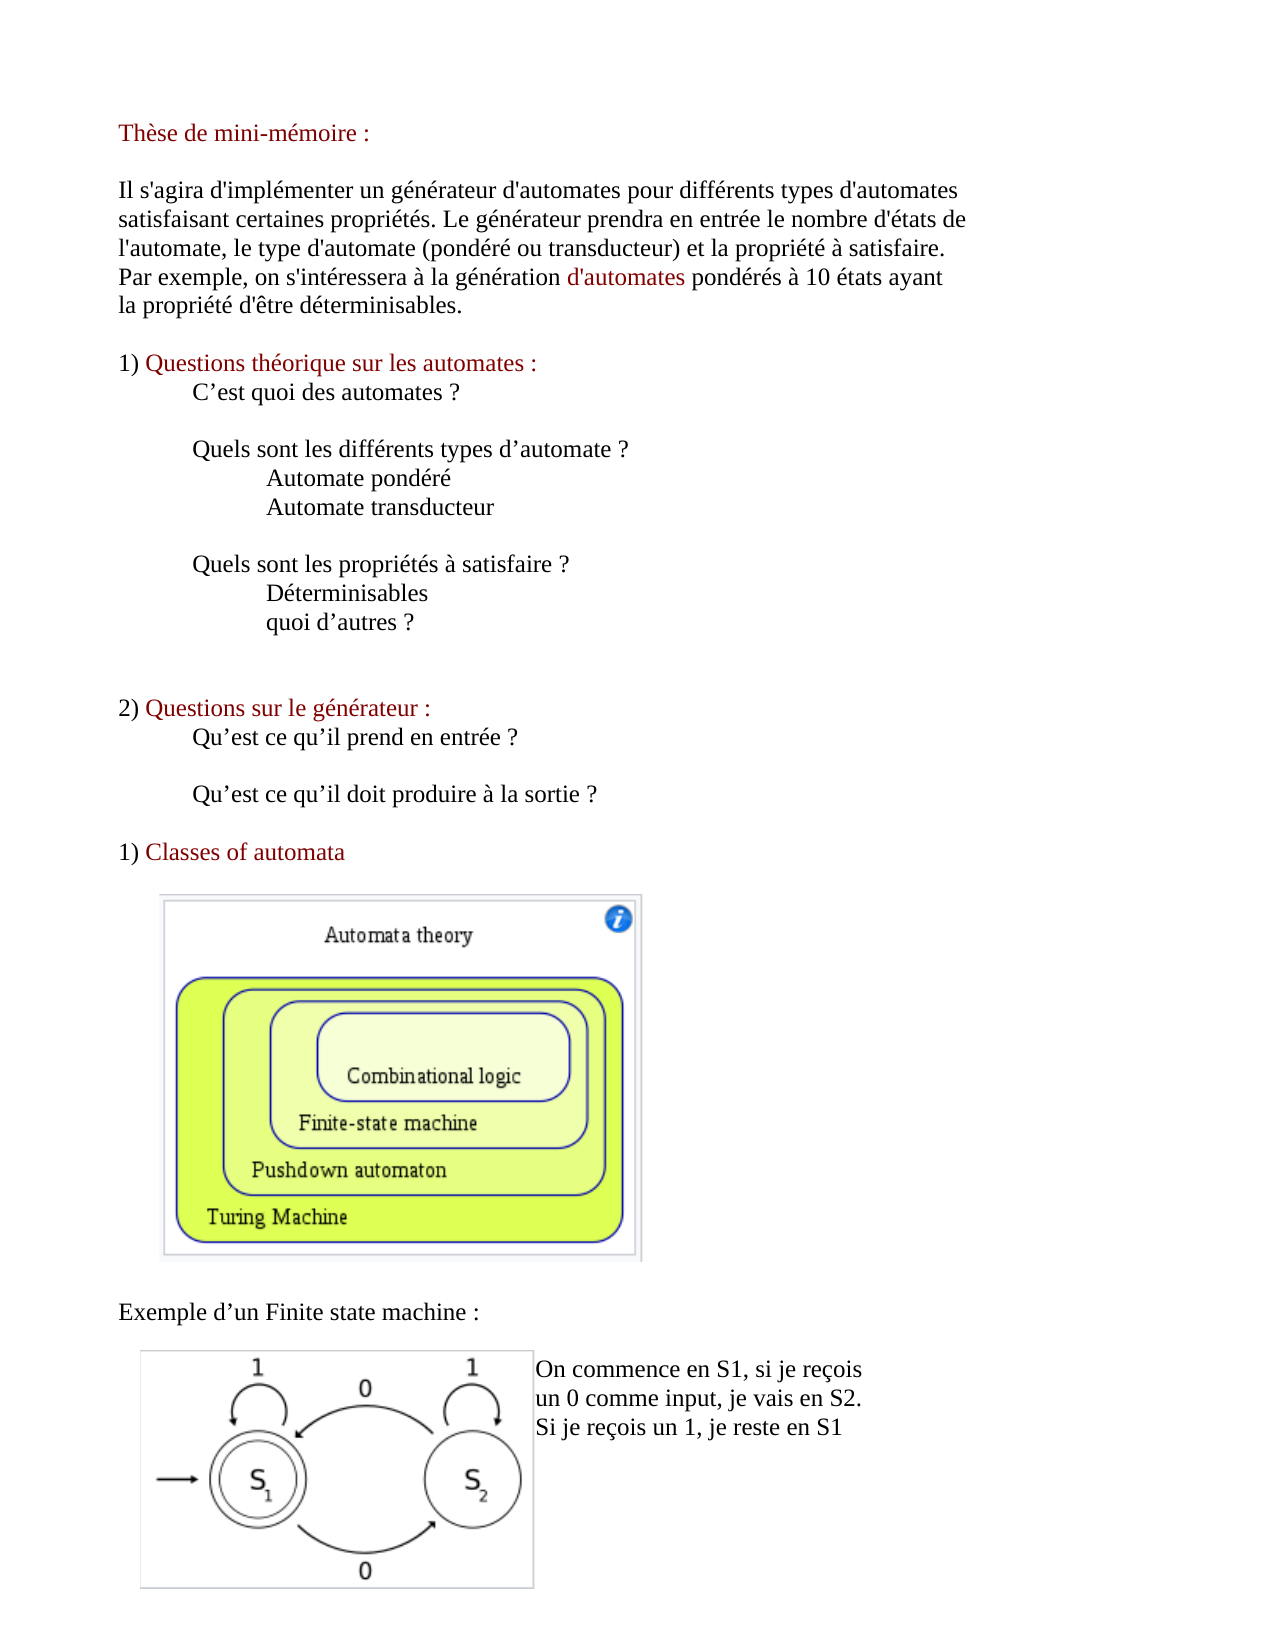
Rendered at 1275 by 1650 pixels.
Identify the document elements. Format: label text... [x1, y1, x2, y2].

text Exemple d’un Finite state machine : [118, 1297, 1157, 1326]
picture [159, 894, 644, 1262]
text quoi d’autres ? [118, 607, 1157, 636]
text Thèse de mini-mémoire : [118, 118, 1157, 147]
text On commence en S1, si je reçois [536, 1354, 1157, 1383]
text Automate pondéré [118, 463, 1157, 492]
text C’est quoi des automates ? [118, 377, 1157, 406]
text Par exemple, on s'intéressera à la génération d'automates pondérés à 10 états ayant [118, 262, 1157, 291]
text Qu’est ce qu’il doit produire à la sortie ? [118, 779, 1157, 808]
text Il s'agira d'implémenter un générateur d'automates pour différents types d'automates [118, 176, 1157, 204]
text 1) Questions théorique sur les automates : [118, 348, 1157, 377]
text Si je reçois un 1, je reste en S1 [536, 1412, 1157, 1441]
text Quels sont les propriétés à satisfaire ? [118, 549, 1157, 578]
text Qu’est ce qu’il prend en entrée ? [118, 722, 1157, 751]
text [118, 1354, 140, 1383]
text Automate transducteur [118, 492, 1157, 521]
text la propriété d'être déterminisables. [118, 291, 1157, 319]
text Quels sont les différents types d’automate ? [118, 434, 1157, 463]
text un 0 comme input, je vais en S2. [536, 1383, 1157, 1412]
text Déterminisables [118, 578, 1157, 607]
text satisfaisant certaines propriétés. Le générateur prendra en entrée le nombre d'états de [118, 204, 1157, 233]
text 2) Questions sur le générateur : [118, 693, 1157, 722]
picture [140, 1350, 536, 1589]
text 1) Classes of automata [118, 837, 1157, 866]
text l'automate, le type d'automate (pondéré ou transducteur) et la propriété à satisfaire. [118, 233, 1157, 262]
